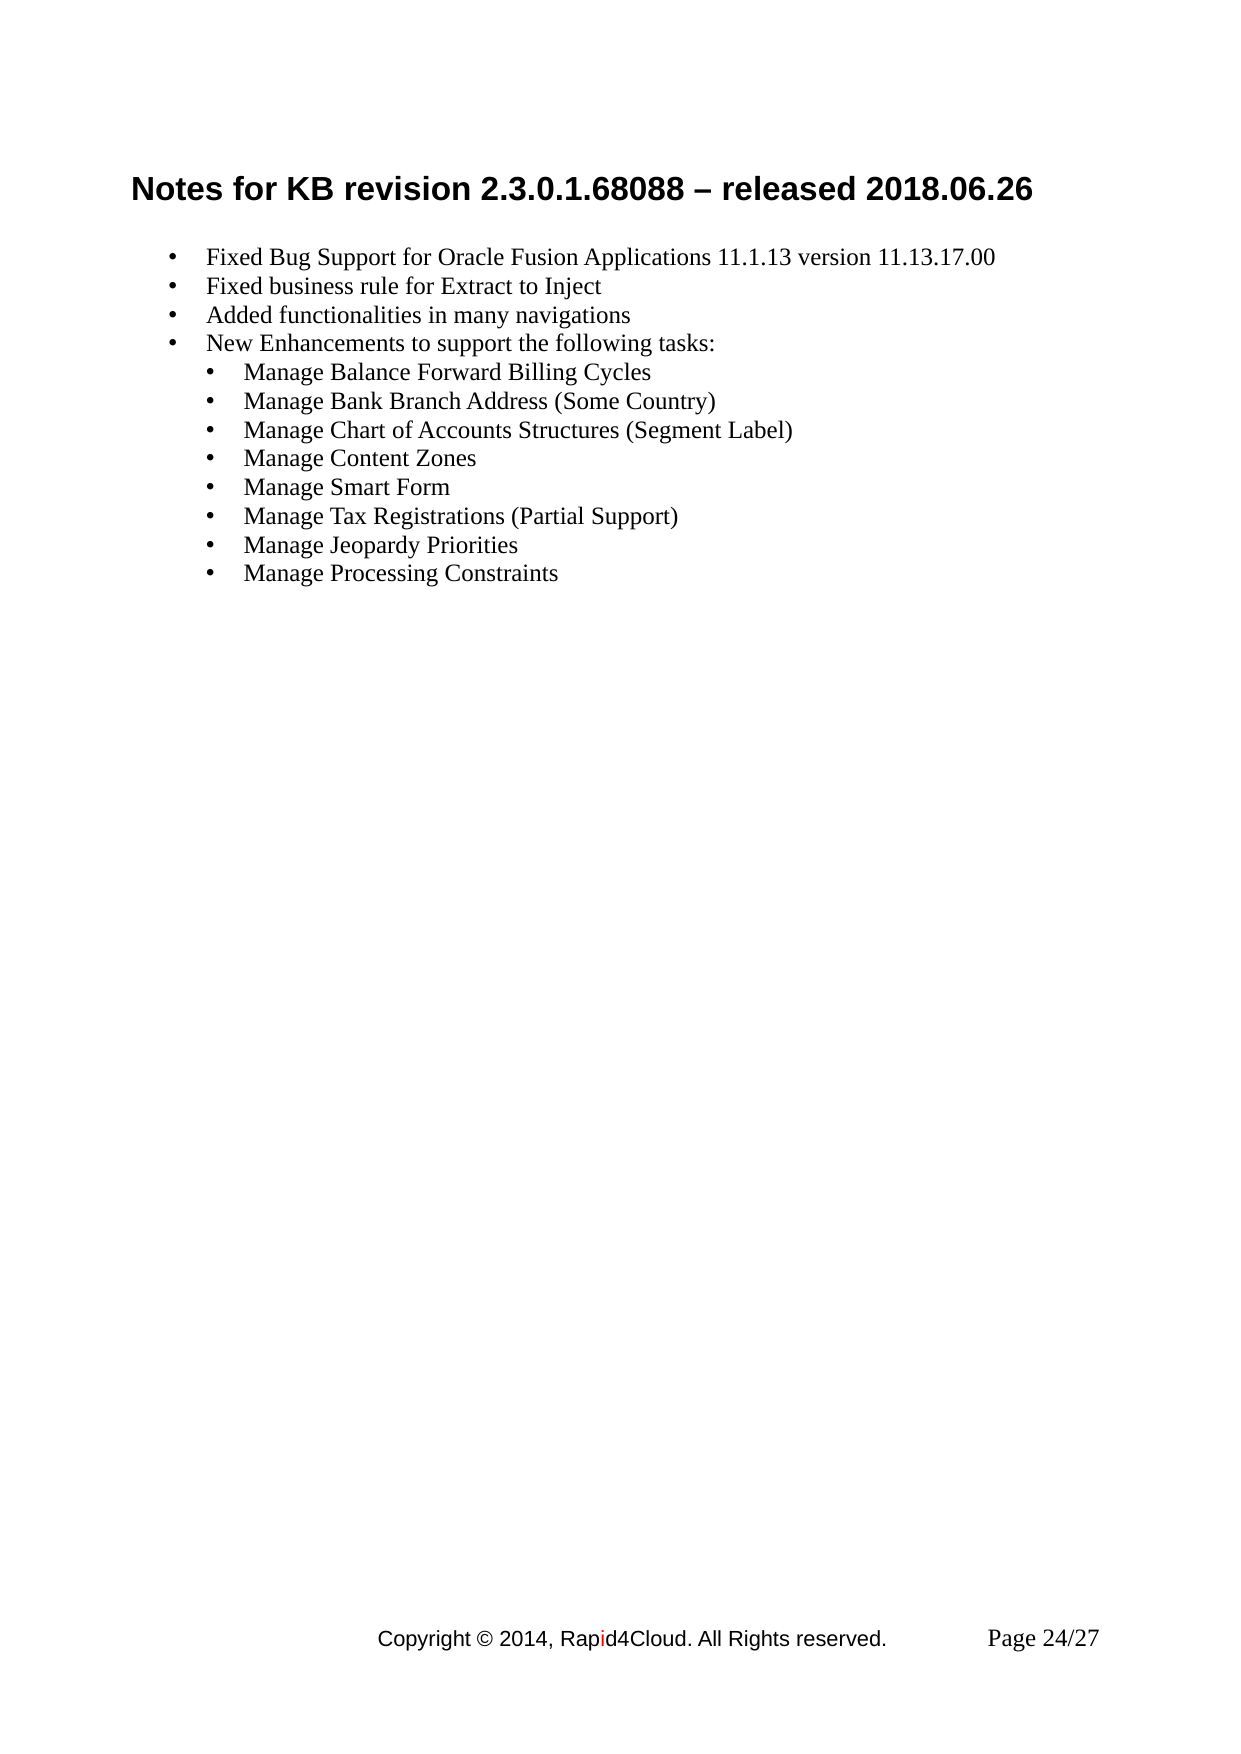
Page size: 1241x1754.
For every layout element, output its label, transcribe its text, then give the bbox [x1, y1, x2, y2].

list New Enhancements to support the following tasks: [168, 328, 1099, 357]
list Manage Processing Constraints [206, 558, 1099, 587]
list Manage Content Zones [206, 443, 1099, 472]
list Manage Balance Forward Billing Cycles [206, 357, 1099, 386]
list Manage Smart Form [206, 472, 1099, 501]
list Fixed business rule for Extract to Inject [168, 271, 1099, 300]
list Manage Chart of Accounts Structures (Segment Label) [206, 415, 1099, 443]
list Manage Jeopardy Priorities [206, 530, 1099, 558]
subtitle Notes for KB revision 2.3.0.1.68088 – released 2018.06.26 [131, 169, 1099, 207]
list Added functionalities in many navigations [168, 300, 1099, 328]
list Manage Bank Branch Address (Some Country) [206, 386, 1099, 415]
list Manage Tax Registrations (Partial Support) [206, 501, 1099, 530]
list Fixed Bug Support for Oracle Fusion Applications 11.1.13 version 11.13.17.00 [168, 242, 1099, 271]
